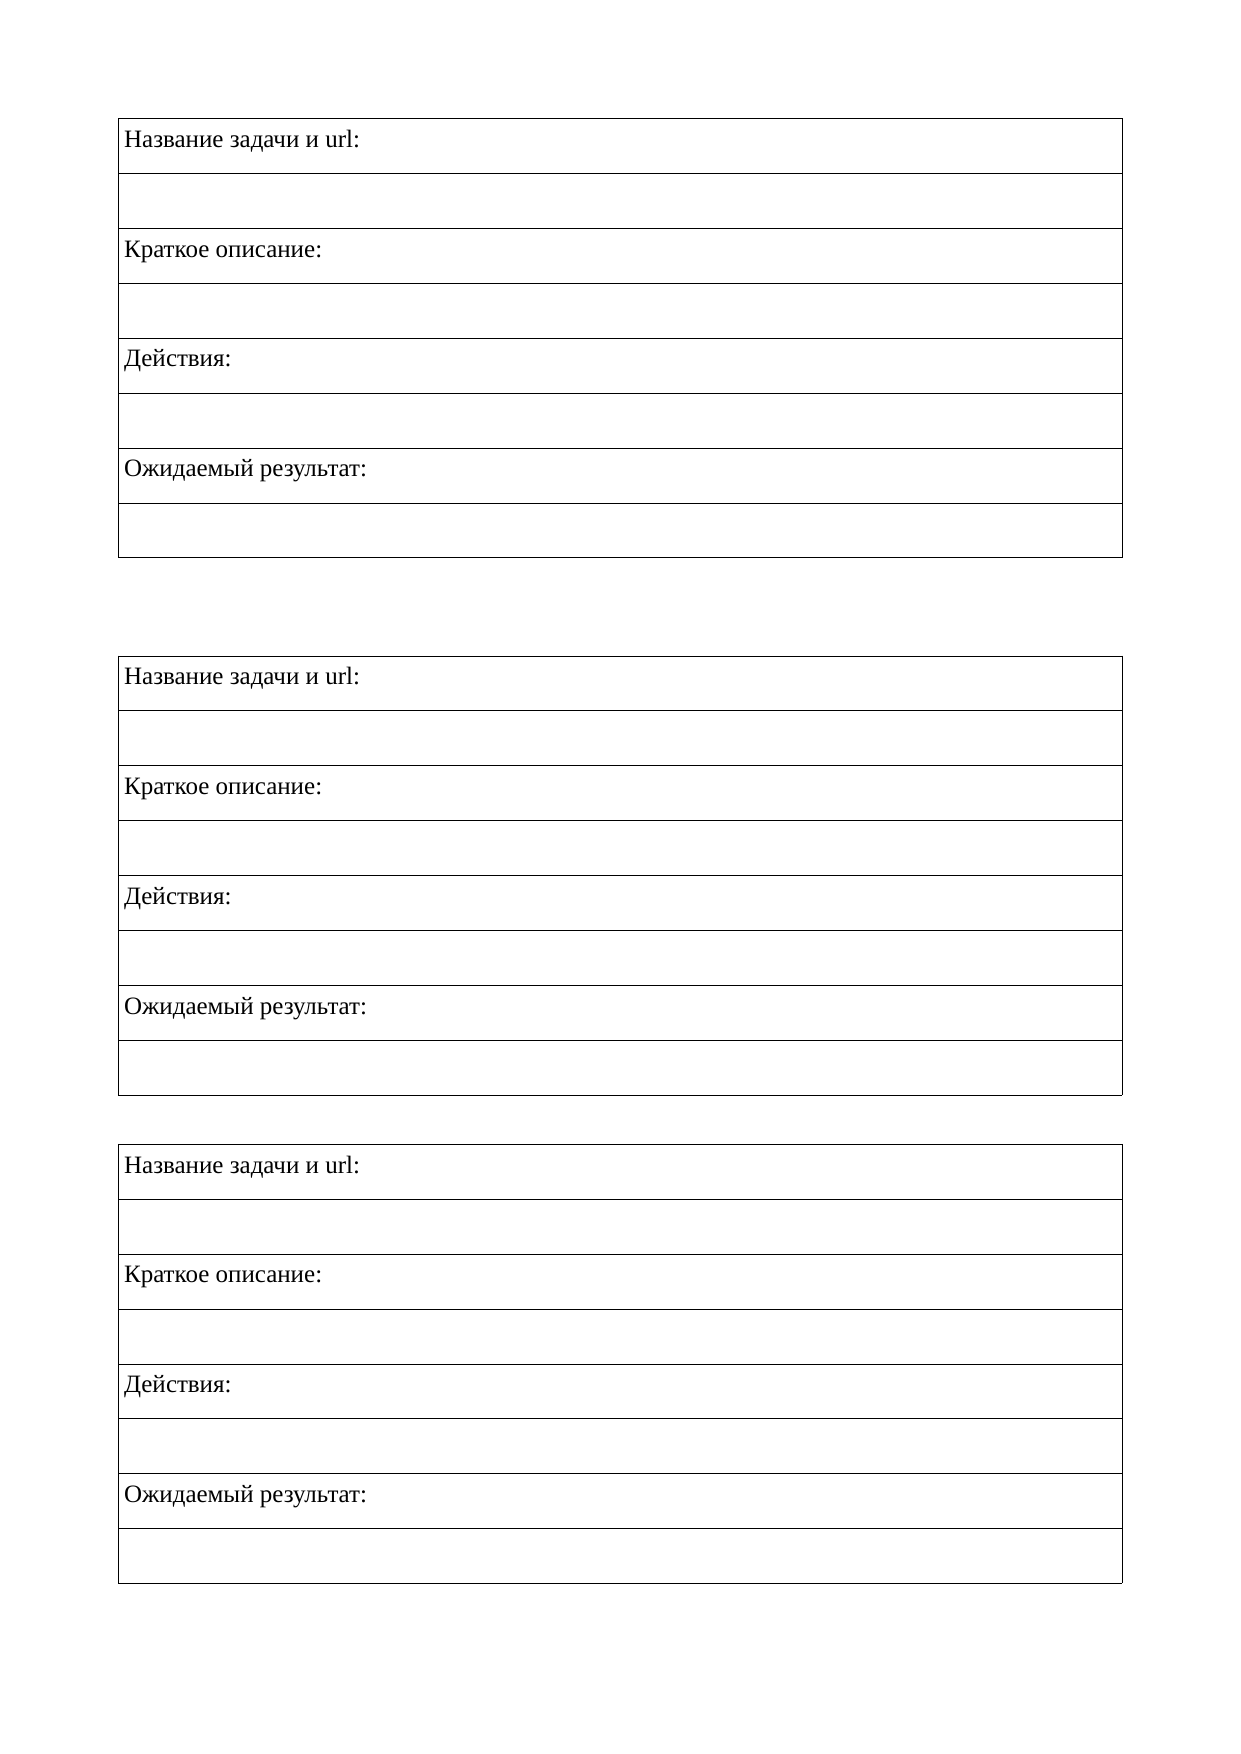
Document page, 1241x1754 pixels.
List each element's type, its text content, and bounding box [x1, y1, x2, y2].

table_cell Ожидаемый результат: [119, 449, 1122, 502]
table_cell [119, 504, 1122, 557]
table_cell [119, 1310, 1122, 1363]
table_header Название задачи и url: [119, 119, 1122, 173]
table_cell [119, 1200, 1122, 1254]
table_cell [119, 931, 1122, 985]
table_cell [119, 284, 1122, 338]
table_cell Действия: [119, 339, 1122, 393]
table_cell [119, 1041, 1122, 1095]
table_cell [119, 394, 1122, 447]
table_header Название задачи и url: [119, 657, 1122, 710]
table_cell [119, 1529, 1122, 1583]
table_cell [119, 711, 1122, 765]
table_cell [119, 821, 1122, 875]
table_cell Действия: [119, 876, 1122, 930]
table_cell Краткое описание: [119, 766, 1122, 820]
table_cell Действия: [119, 1365, 1122, 1418]
table_cell Краткое описание: [119, 229, 1122, 283]
table_cell Ожидаемый результат: [119, 1474, 1122, 1528]
table_header Название задачи и url: [119, 1145, 1122, 1199]
table_cell [119, 1419, 1122, 1473]
table_cell Ожидаемый результат: [119, 986, 1122, 1040]
table_cell Краткое описание: [119, 1255, 1122, 1308]
table_cell [119, 174, 1122, 228]
